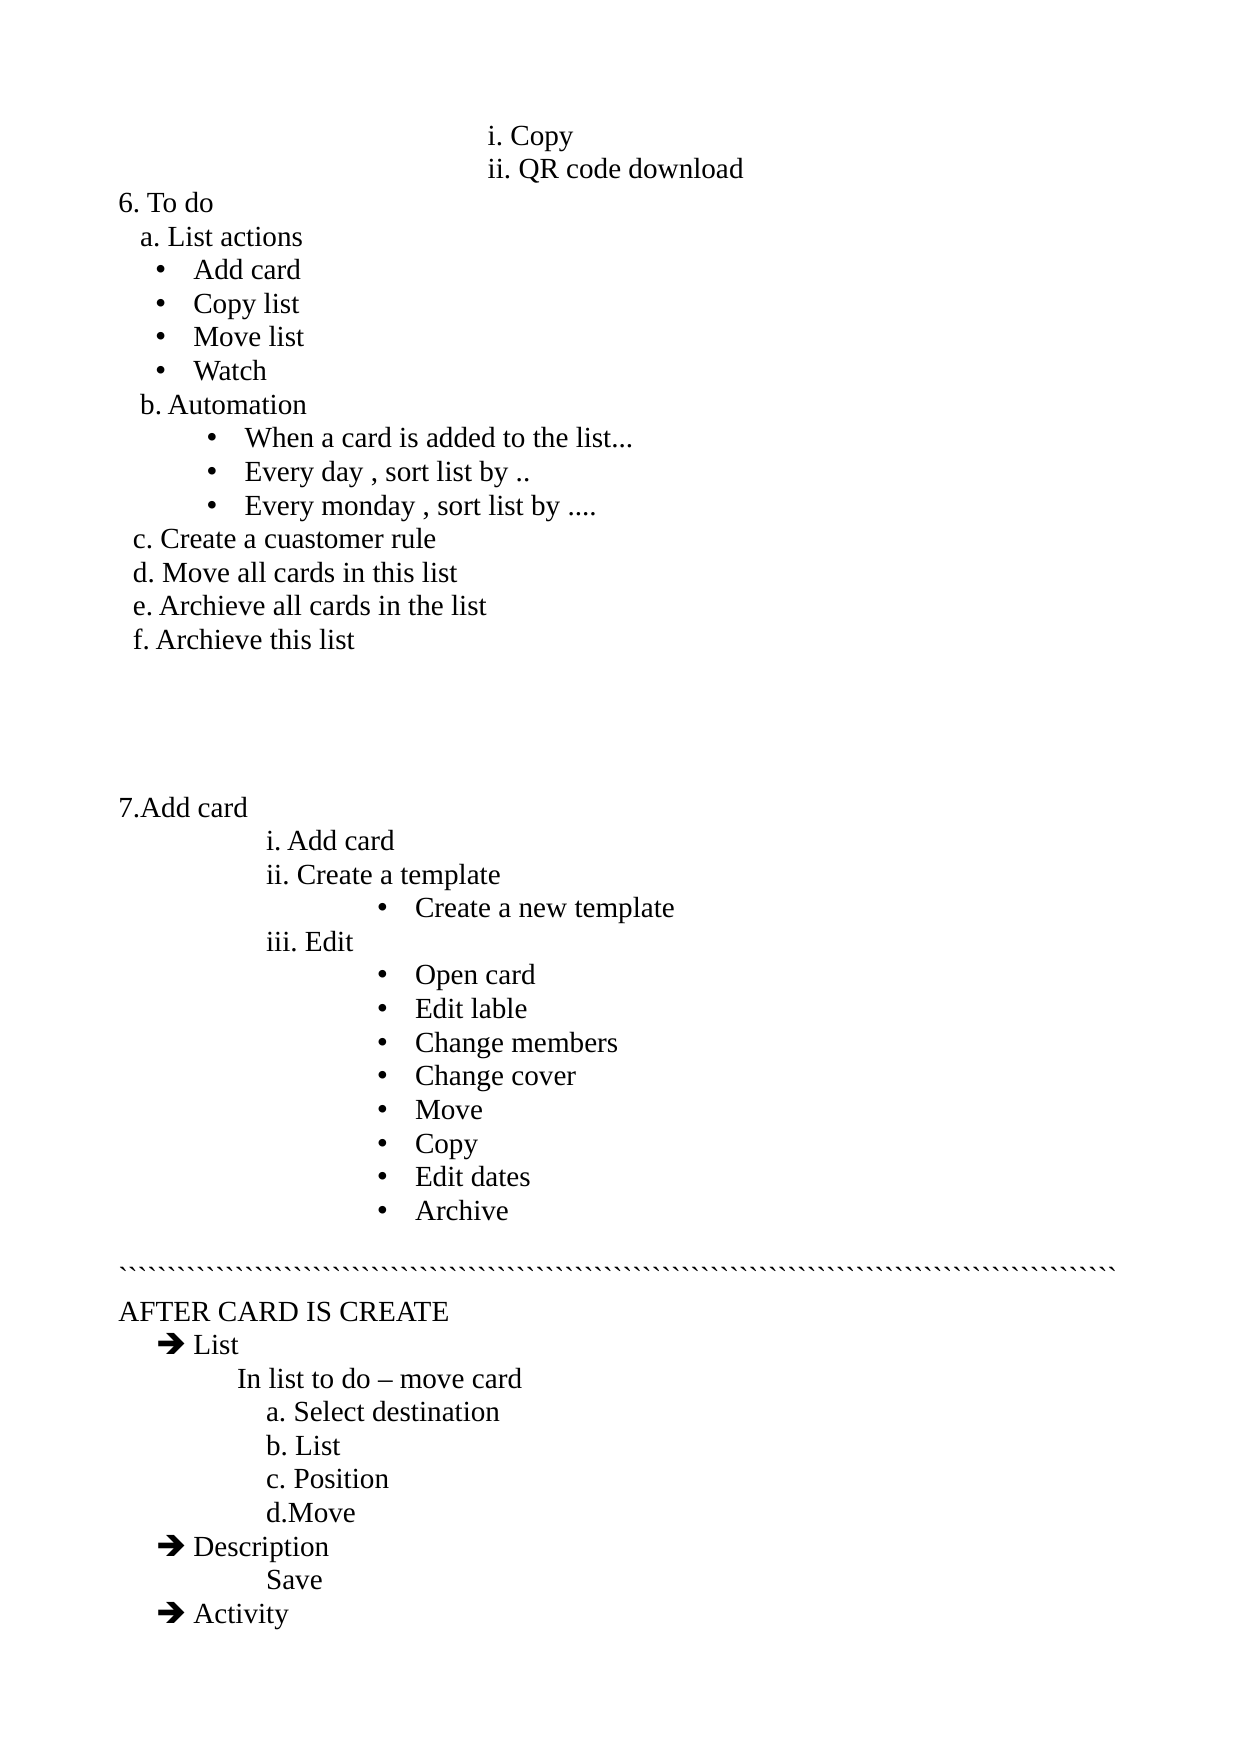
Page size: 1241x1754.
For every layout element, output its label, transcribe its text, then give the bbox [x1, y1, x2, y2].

text ii. Create a template [118, 857, 1122, 890]
list Edit lable [377, 991, 1122, 1025]
text ``````````````````````````````````````````````````````````````````````````````````````````````````````` [118, 1260, 1122, 1294]
text c. Create a cuastomer rule [118, 521, 1122, 555]
text d. Move all cards in this list [118, 555, 1122, 588]
text 6. To do [118, 185, 1122, 219]
text d.Move [118, 1495, 1122, 1529]
text 7.Add card [118, 790, 1122, 823]
text i. Add card [118, 823, 1122, 857]
list Change members [377, 1025, 1122, 1058]
list Create a new template [377, 890, 1122, 924]
list Change cover [377, 1058, 1122, 1092]
list Move list [156, 319, 1122, 353]
list Archive [377, 1193, 1122, 1227]
text f. Archieve this list [118, 622, 1122, 656]
list Activity [156, 1596, 1122, 1629]
text e. Archieve all cards in the list [118, 588, 1122, 622]
text AFTER CARD IS CREATE [118, 1294, 1122, 1327]
text a. List actions [118, 219, 1122, 252]
text ii. QR code download [118, 152, 1122, 185]
text b. List [118, 1428, 1122, 1462]
text a. Select destination [118, 1394, 1122, 1428]
list Edit dates [377, 1159, 1122, 1193]
list Every monday , sort list by .... [207, 488, 1122, 521]
list When a card is added to the list... [207, 420, 1122, 454]
text b. Automation [118, 387, 1122, 420]
list Move [377, 1092, 1122, 1126]
list List [156, 1327, 1122, 1361]
text i. Copy [118, 118, 1122, 152]
list Watch [156, 353, 1122, 387]
list Description [156, 1529, 1122, 1562]
list Every day , sort list by .. [207, 454, 1122, 488]
text Save [118, 1562, 1122, 1596]
text c. Position [118, 1462, 1122, 1495]
list Add card [156, 252, 1122, 286]
list Open card [377, 957, 1122, 991]
list Copy [377, 1126, 1122, 1159]
list Copy list [156, 286, 1122, 319]
text iii. Edit [118, 924, 1122, 957]
list In list to do – move card [156, 1361, 1122, 1394]
